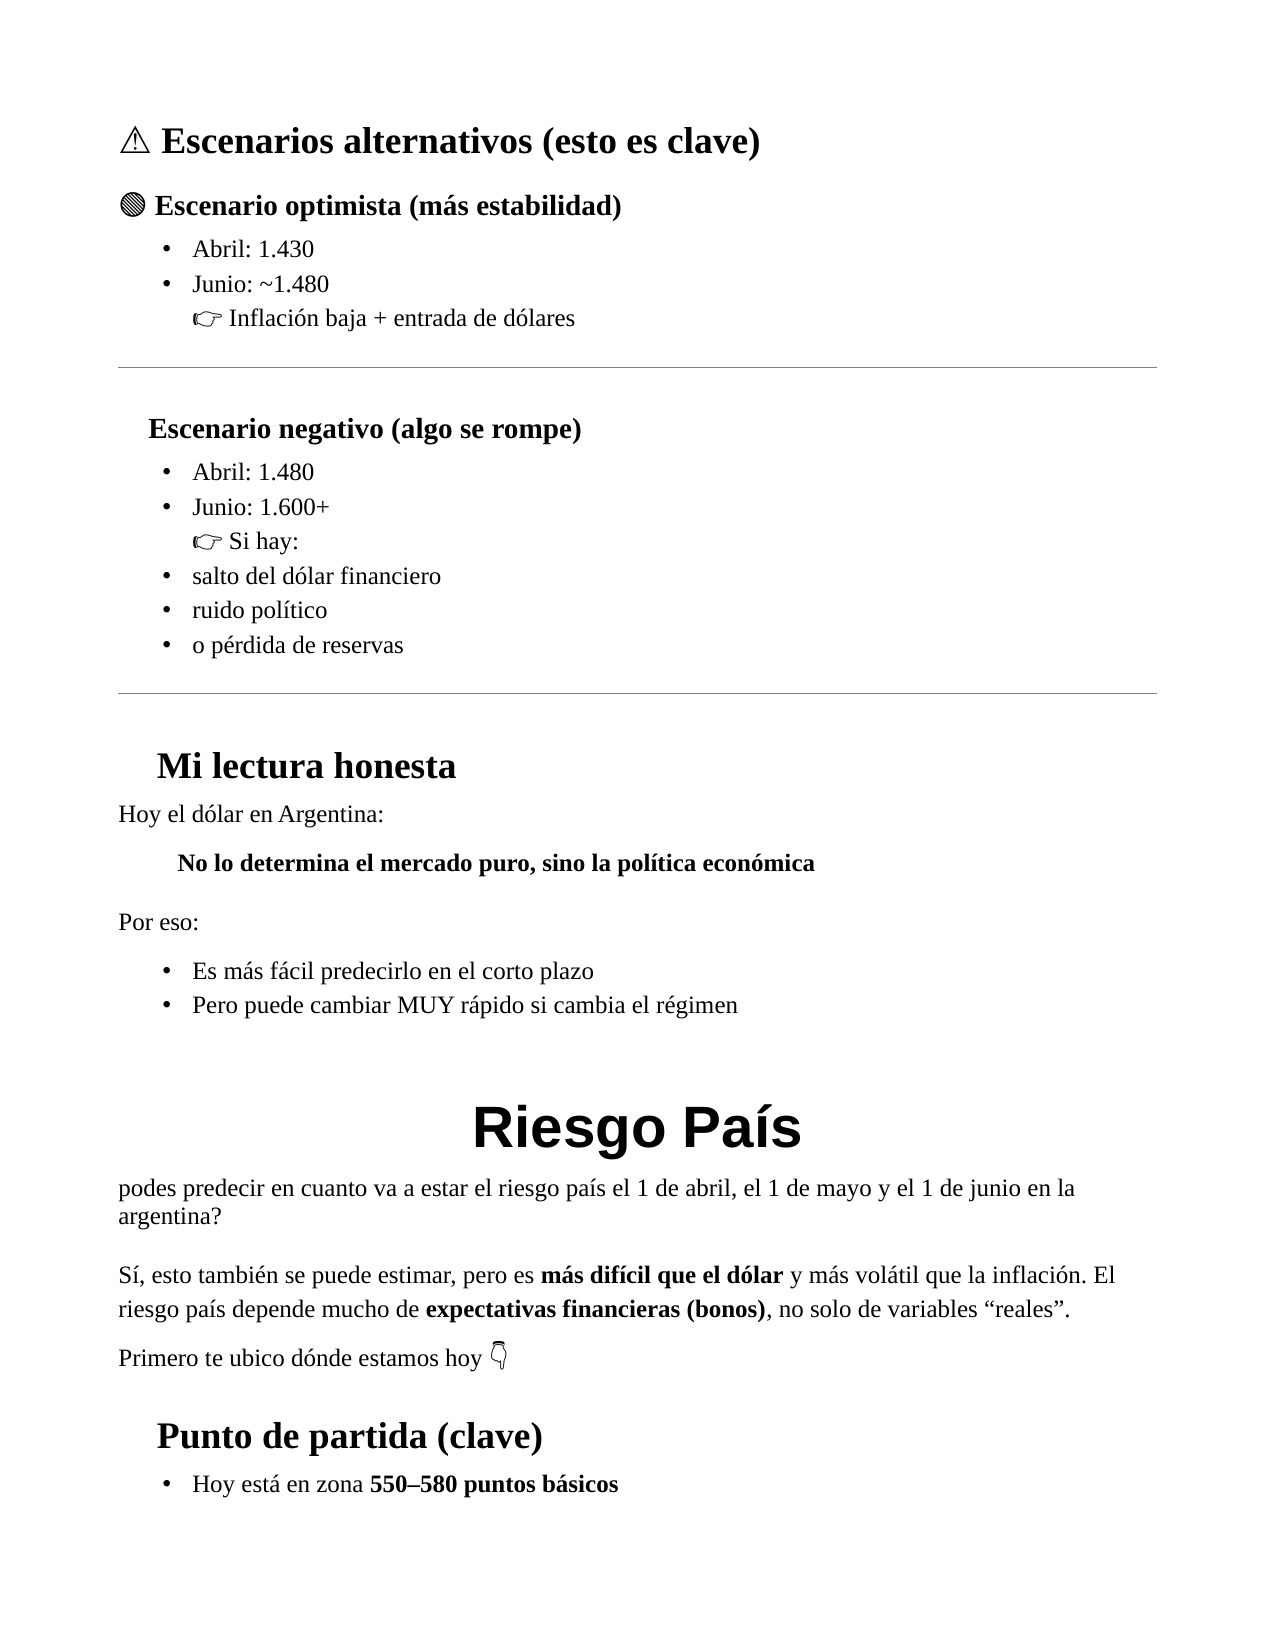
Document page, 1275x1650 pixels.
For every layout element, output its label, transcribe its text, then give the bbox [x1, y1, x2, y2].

list ruido político [162, 595, 1157, 624]
list Abril: 1.480 [162, 457, 1157, 486]
title Riesgo País [118, 1093, 1157, 1160]
list Pero puede cambiar MUY rápido si cambia el régimen [162, 990, 1157, 1019]
subtitle ⚠️ Escenarios alternativos (esto es clave) [118, 118, 1157, 161]
list Es más fácil predecirlo en el corto plazo [162, 956, 1157, 984]
subtitle 🔴 Escenario negativo (algo se rompe) [118, 411, 1157, 445]
text Hoy el dólar en Argentina: [118, 799, 1157, 828]
subtitle 📍 Punto de partida (clave) [118, 1413, 1157, 1456]
subtitle 🧭 Mi lectura honesta [118, 744, 1157, 787]
list o pérdida de reservas [162, 630, 1157, 658]
list Junio: 1.600+ 👉 Si hay: [162, 492, 1157, 555]
list Hoy está en zona 550–580 puntos básicos [162, 1469, 1157, 1497]
text Por eso: [118, 907, 1157, 936]
text Primero te ubico dónde estamos hoy 👇 [118, 1343, 1157, 1372]
text podes predecir en cuanto va a estar el riesgo país el 1 de abril, el 1 de mayo y el 1 de junio en la argentina? [118, 1173, 1157, 1230]
subtitle 🟢 Escenario optimista (más estabilidad) [118, 188, 1157, 222]
text No lo determina el mercado puro, sino la política económica [177, 848, 1098, 877]
list Abril: 1.430 [162, 234, 1157, 263]
text Sí, esto también se puede estimar, pero es más difícil que el dólar y más volátil que la inflación. El riesgo país depende mucho de expectativas financieras (bonos), no solo de variables “reales”. [118, 1260, 1157, 1323]
list salto del dólar financiero [162, 561, 1157, 589]
list Junio: ~1.480 👉 Inflación baja + entrada de dólares [162, 269, 1157, 332]
